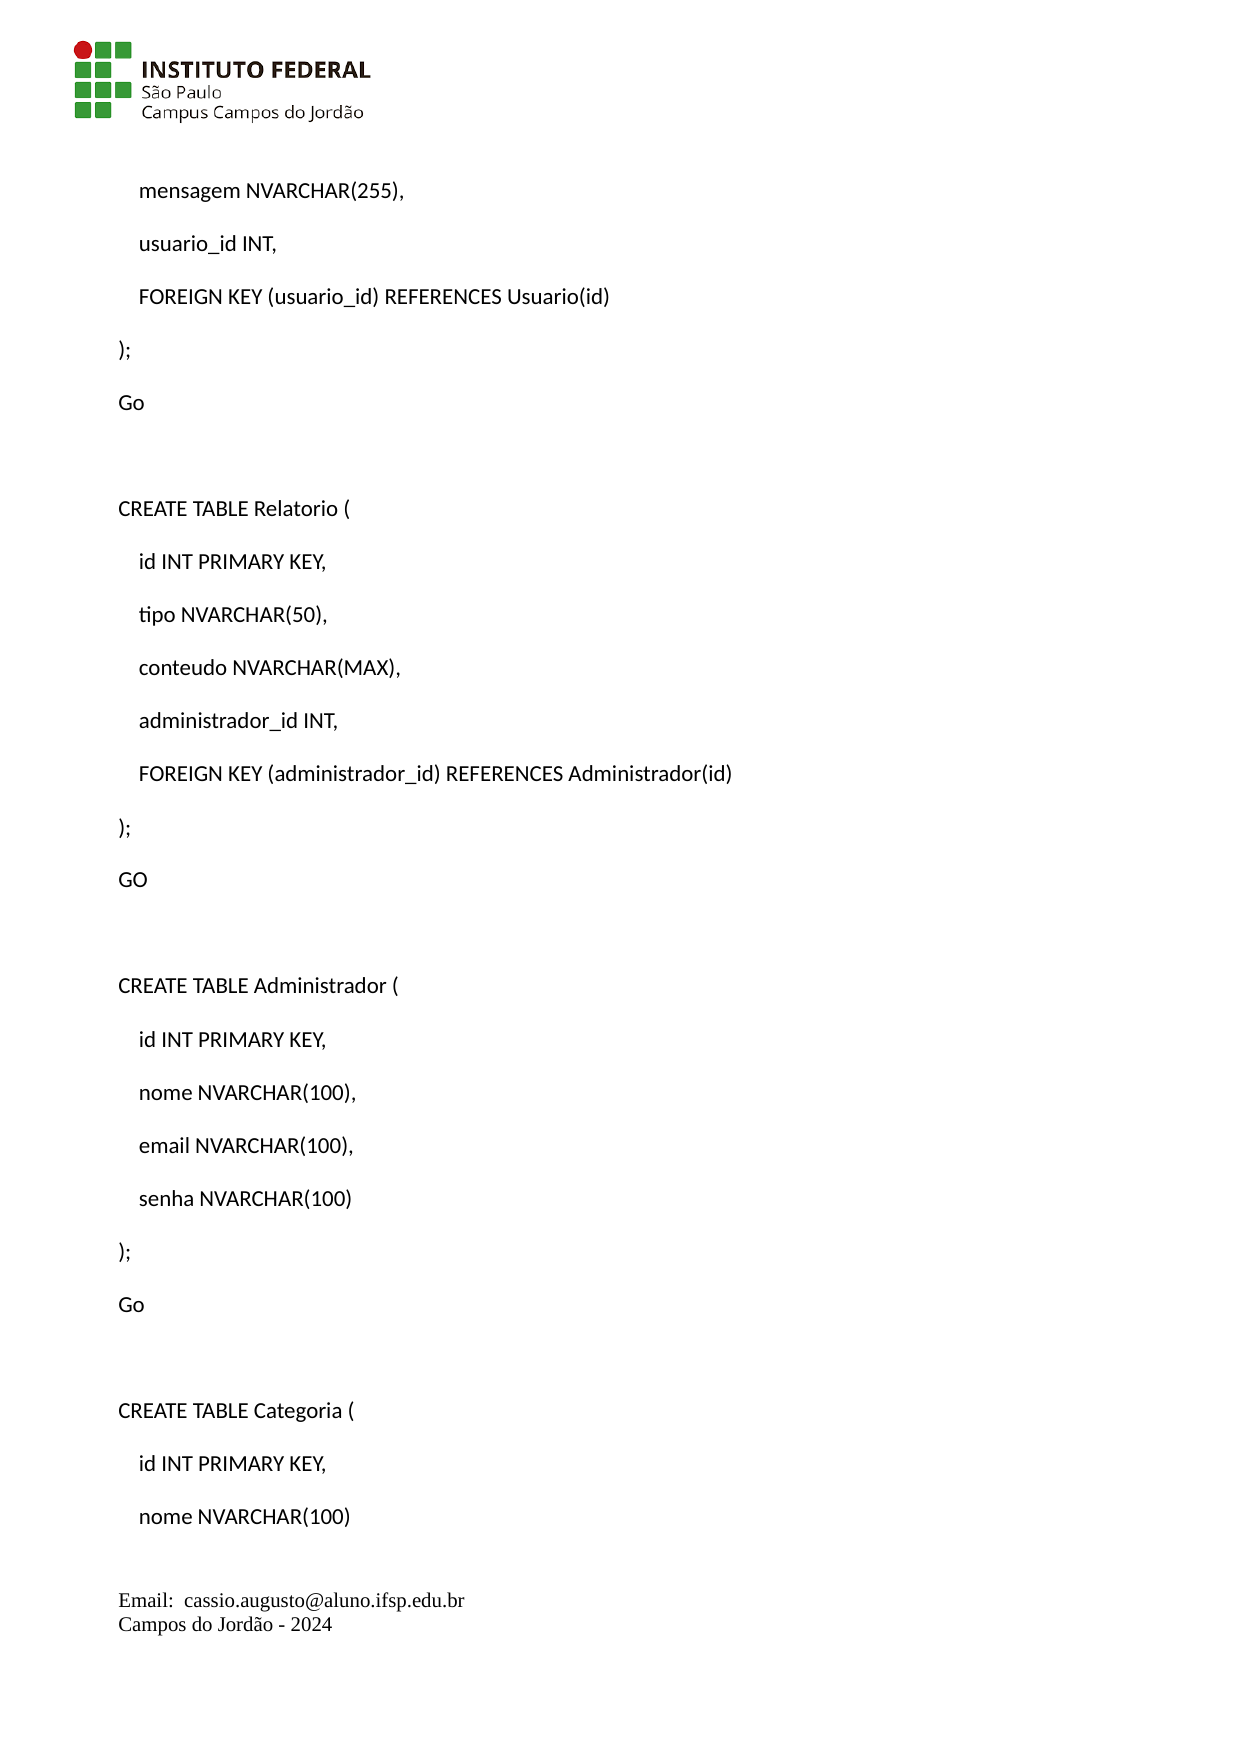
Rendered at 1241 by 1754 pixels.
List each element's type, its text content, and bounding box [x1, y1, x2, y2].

text FOREIGN KEY (administrador_id) REFERENCES Administrador(id) [118, 759, 1122, 788]
text CREATE TABLE Categoria ( [118, 1396, 1122, 1424]
text nome NVARCHAR(100) [118, 1502, 1122, 1530]
text senha NVARCHAR(100) [118, 1184, 1122, 1212]
text Go [118, 1290, 1122, 1318]
text ); [118, 335, 1122, 363]
text mensagem NVARCHAR(255), [118, 176, 1122, 204]
text id INT PRIMARY KEY, [118, 1025, 1122, 1053]
text id INT PRIMARY KEY, [118, 547, 1122, 576]
text tipo NVARCHAR(50), [118, 601, 1122, 628]
text GO [118, 866, 1122, 894]
text id INT PRIMARY KEY, [118, 1449, 1122, 1477]
text FOREIGN KEY (usuario_id) REFERENCES Usuario(id) [118, 282, 1122, 310]
text ); [118, 1237, 1122, 1265]
text ); [118, 813, 1122, 841]
text CREATE TABLE Administrador ( [118, 972, 1122, 1000]
picture [59, 20, 383, 136]
text conteudo NVARCHAR(MAX), [118, 653, 1122, 682]
text usuario_id INT, [118, 229, 1122, 257]
text administrador_id INT, [118, 707, 1122, 734]
text nome NVARCHAR(100), [118, 1078, 1122, 1106]
text CREATE TABLE Relatorio ( [118, 494, 1122, 522]
text Go [118, 388, 1122, 416]
text email NVARCHAR(100), [118, 1131, 1122, 1159]
